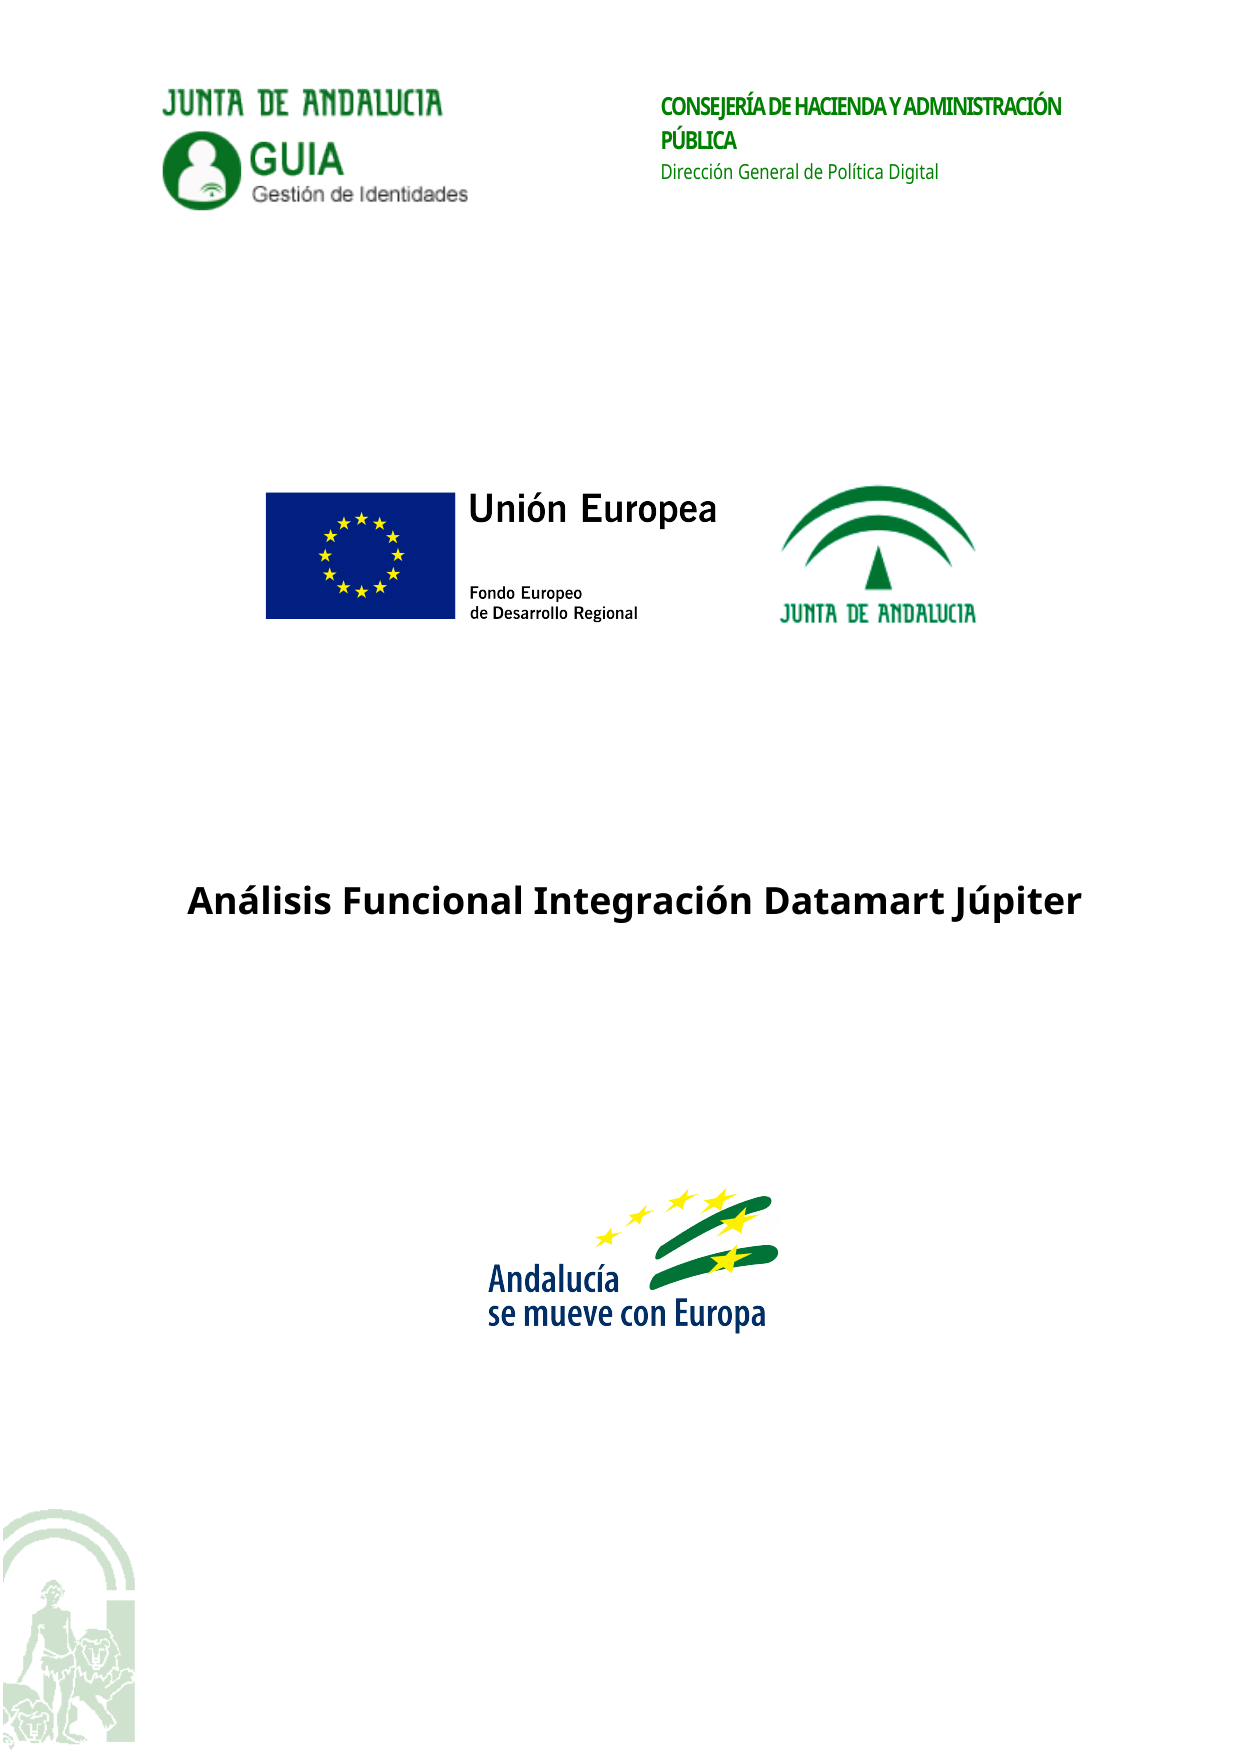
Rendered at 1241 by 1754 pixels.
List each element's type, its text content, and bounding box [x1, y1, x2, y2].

table_header [733, 426, 1027, 663]
picture [488, 1188, 782, 1334]
picture [256, 488, 733, 626]
picture [759, 442, 996, 664]
title Análisis Funcional Integración Datamart Júpiter [148, 874, 1122, 925]
table_header [733, 664, 1027, 698]
picture [147, 82, 498, 225]
table_header [258, 626, 733, 698]
picture [3, 1508, 136, 1750]
table_header [258, 426, 733, 488]
